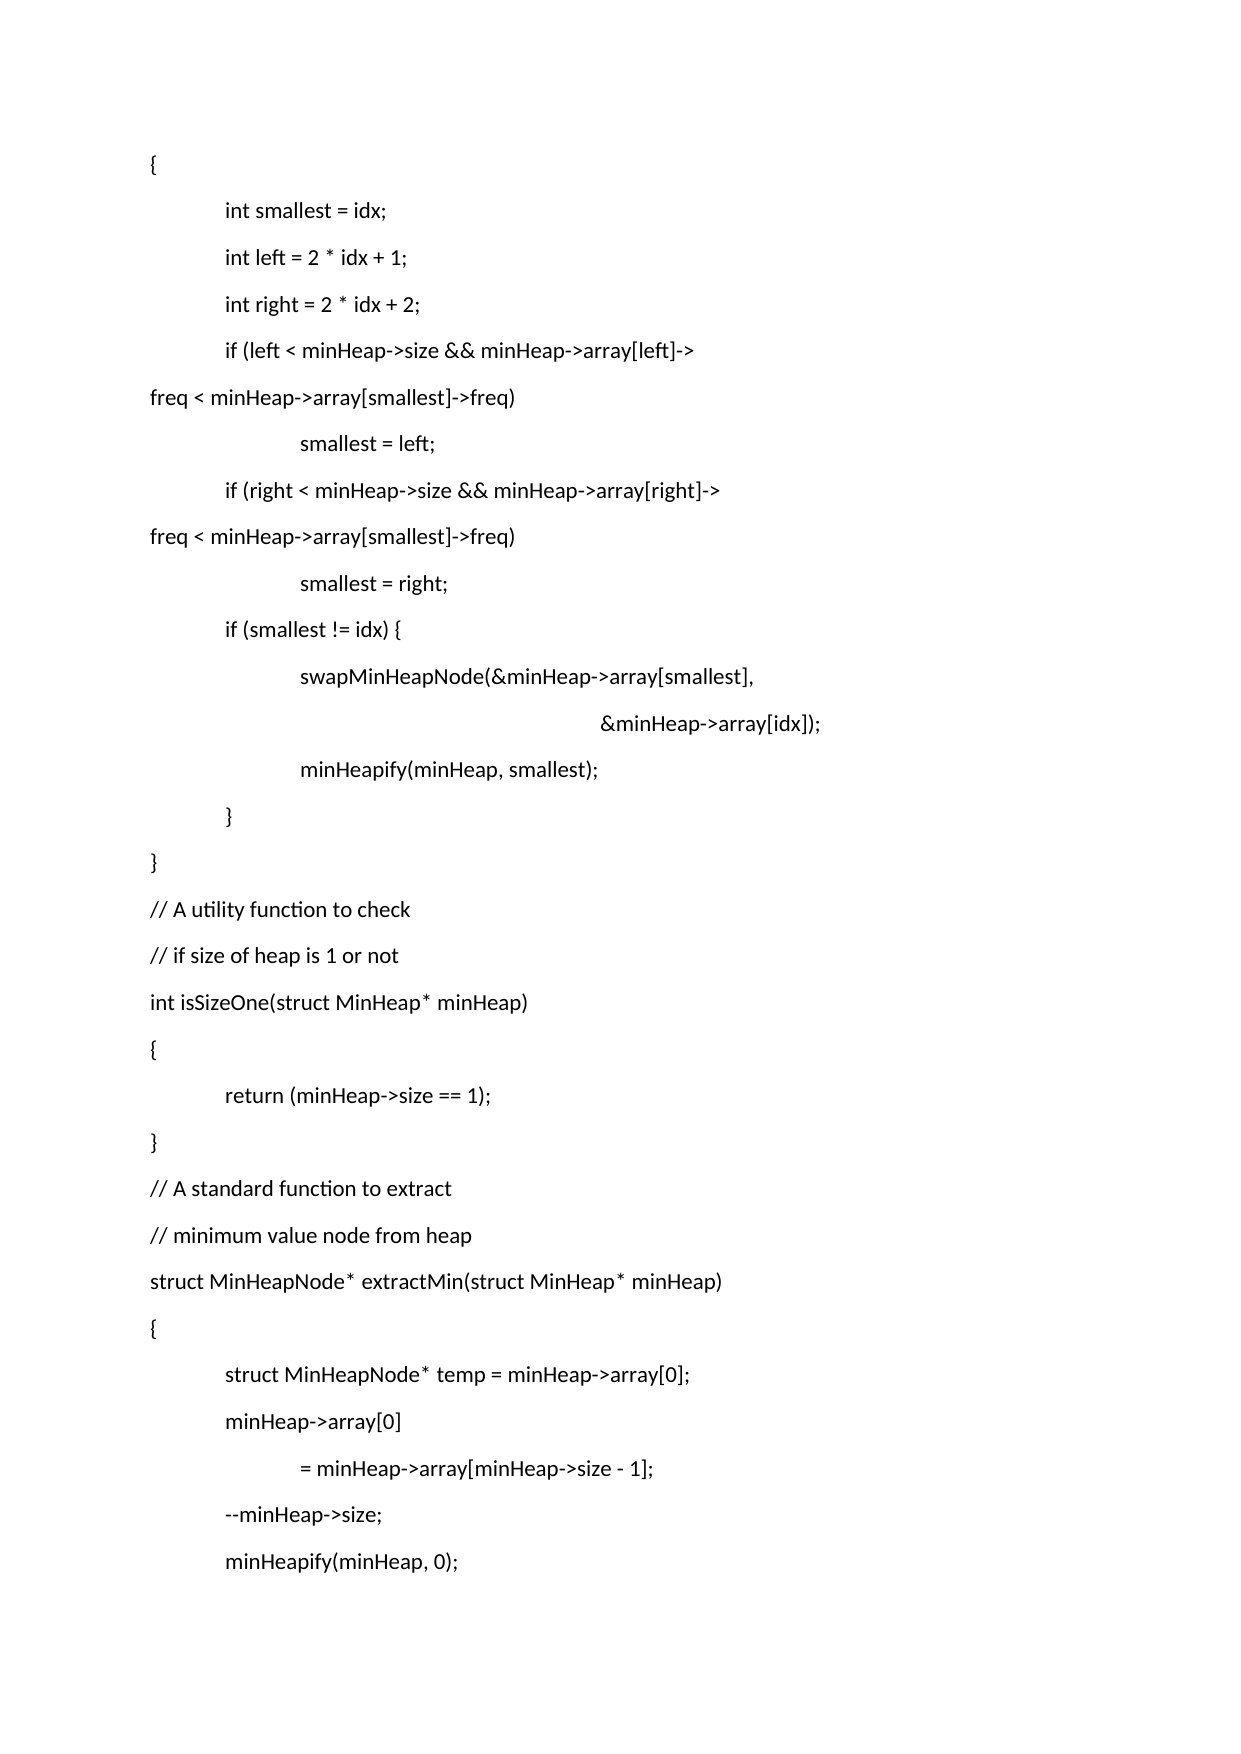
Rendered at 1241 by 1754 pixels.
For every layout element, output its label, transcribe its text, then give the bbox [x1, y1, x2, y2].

text int isSizeOne(struct MinHeap* minHeap) [150, 988, 1090, 1016]
text --minHeap->size; [150, 1500, 1090, 1528]
text = minHeap->array[minHeap->size - 1]; [150, 1454, 1090, 1482]
text swapMinHeapNode(&minHeap->array[smallest], [150, 662, 1090, 690]
text // if size of heap is 1 or not [150, 942, 1090, 969]
text struct MinHeapNode* temp = minHeap->array[0]; [150, 1361, 1090, 1389]
text { [150, 1314, 1090, 1342]
text } [150, 1128, 1090, 1156]
text struct MinHeapNode* extractMin(struct MinHeap* minHeap) [150, 1267, 1090, 1296]
text { [150, 1035, 1090, 1063]
text if (right < minHeap->size && minHeap->array[right]-> [150, 476, 1090, 504]
text minHeapify(minHeap, smallest); [150, 755, 1090, 783]
text // A utility function to check [150, 895, 1090, 923]
text // A standard function to extract [150, 1174, 1090, 1202]
text // minimum value node from heap [150, 1221, 1090, 1249]
text if (smallest != idx) { [150, 616, 1090, 644]
text minHeap->array[0] [150, 1407, 1090, 1435]
text return (minHeap->size == 1); [150, 1081, 1090, 1109]
text int left = 2 * idx + 1; [150, 243, 1090, 271]
text freq < minHeap->array[smallest]->freq) [150, 522, 1090, 551]
text if (left < minHeap->size && minHeap->array[left]-> [150, 336, 1090, 364]
text { [150, 150, 1090, 178]
text } [150, 802, 1090, 830]
text smallest = left; [150, 429, 1090, 457]
text } [150, 848, 1090, 876]
text int right = 2 * idx + 2; [150, 290, 1090, 318]
text &minHeap->array[idx]); [150, 709, 1090, 737]
text minHeapify(minHeap, 0); [150, 1547, 1090, 1575]
text smallest = right; [150, 569, 1090, 597]
text int smallest = idx; [150, 197, 1090, 224]
text freq < minHeap->array[smallest]->freq) [150, 383, 1090, 411]
